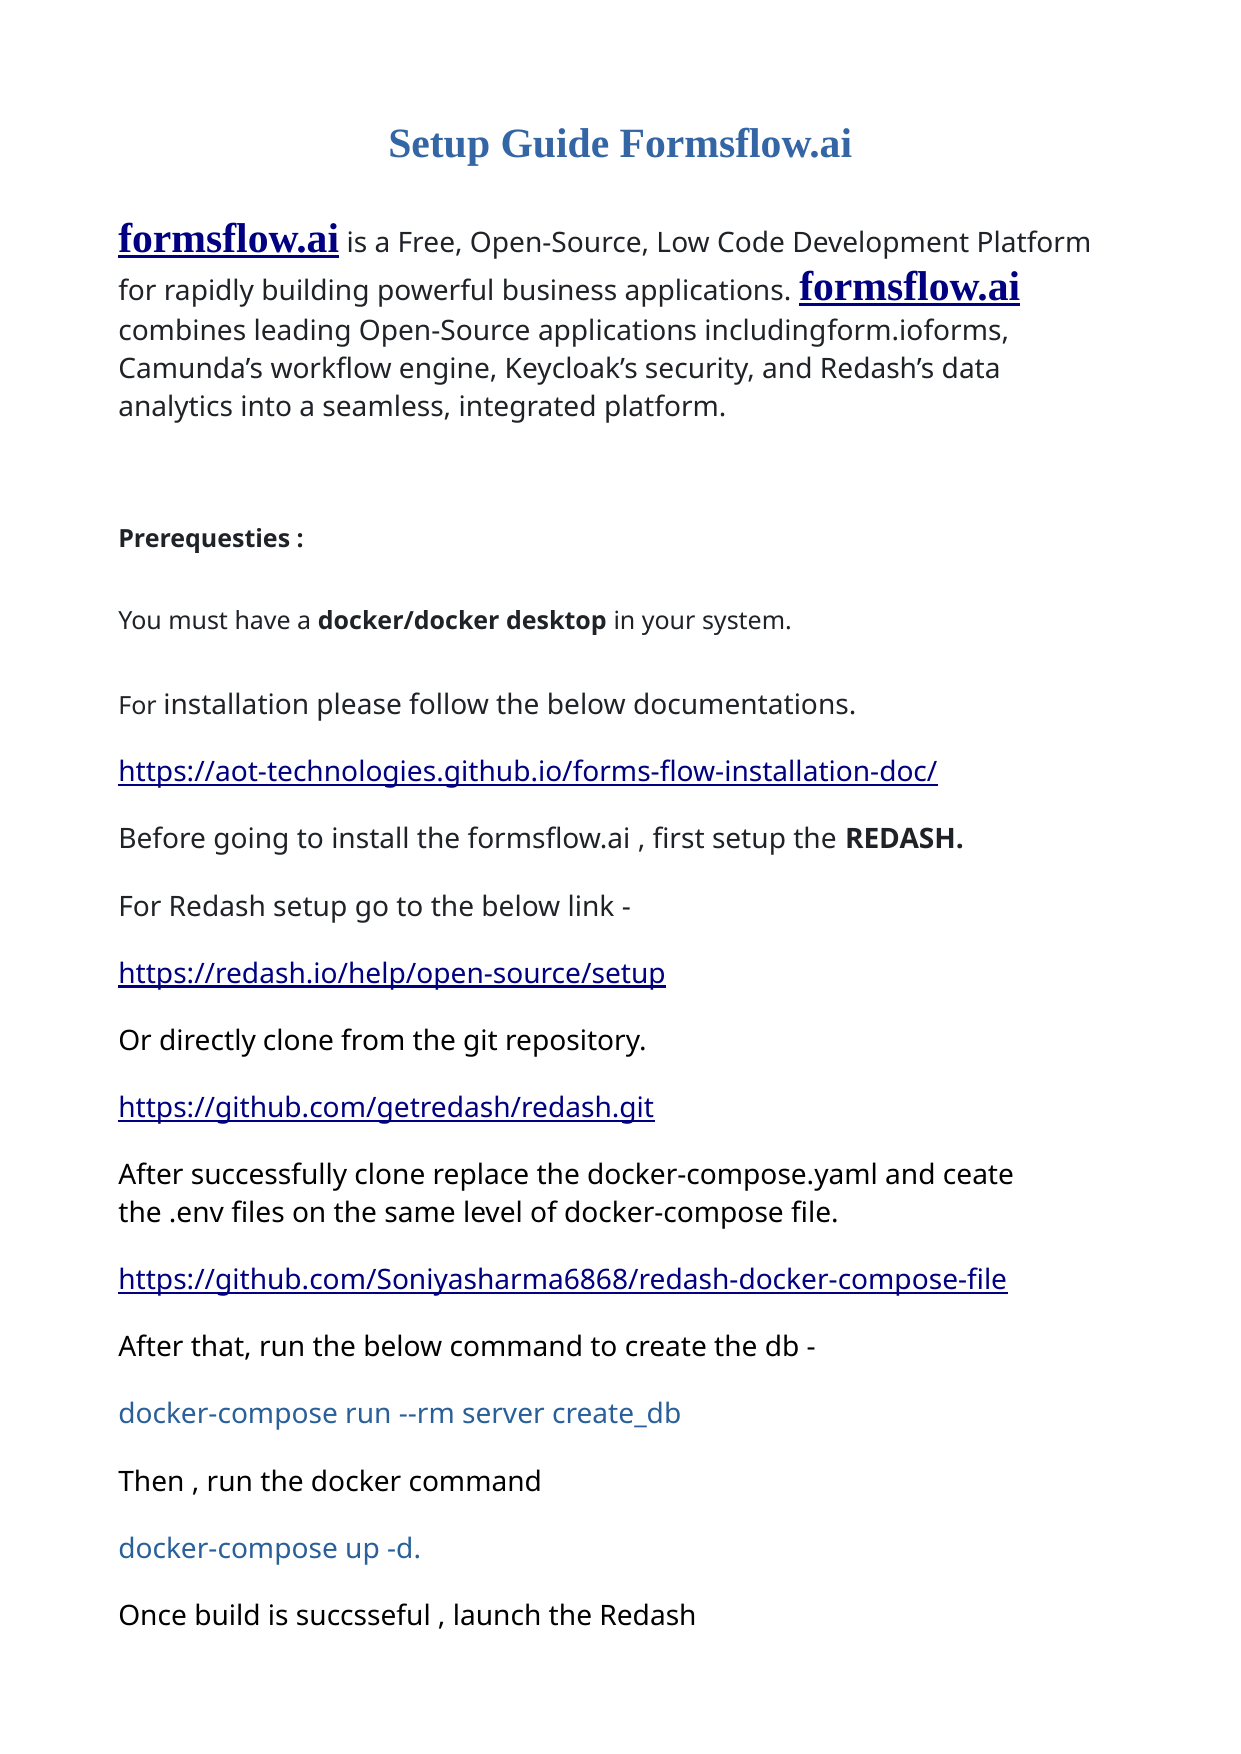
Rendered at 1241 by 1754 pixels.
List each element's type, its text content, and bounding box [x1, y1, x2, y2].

text Then , run the docker command [118, 1461, 1122, 1499]
text You must have a docker/docker desktop in your system. [118, 603, 1122, 637]
text Or directly clone from the git repository. [118, 1020, 1122, 1058]
text https://redash.io/help/open-source/setup [118, 953, 1122, 991]
text https://github.com/Soniyasharma6868/redash-docker-compose-file [118, 1259, 1122, 1298]
text After that, run the below command to create the db - [118, 1327, 1122, 1365]
text Prerequesties : [118, 521, 1122, 555]
text For Redash setup go to the below link - [118, 886, 1122, 924]
text Once build is succsseful , launch the Redash [118, 1595, 1122, 1633]
text After successfully clone replace the docker-compose.yaml and ceate the .env files on the same level of docker-compose file. [118, 1154, 1122, 1231]
text https://github.com/getredash/redash.git [118, 1087, 1122, 1125]
text Before going to install the formsflow.ai , first setup the REDASH. [118, 819, 1122, 857]
text https://aot-technologies.github.io/forms-flow-installation-doc/ [118, 752, 1122, 790]
text Setup Guide Formsflow.ai [118, 118, 1122, 166]
text docker-compose run --rm server create_db [118, 1394, 1122, 1432]
text docker-compose up -d. [118, 1528, 1122, 1566]
text formsflow.ai is a Free, Open-Source, Low Code Development Platform for rapidly building powerful business applications. formsflow.ai combines leading Open-Source applications includingform.ioforms, Camunda’s workflow engine, Keycloak’s security, and Redash’s data analytics into a seamless, integrated platform. [118, 214, 1122, 425]
text For installation please follow the below documentations. [118, 684, 1122, 723]
